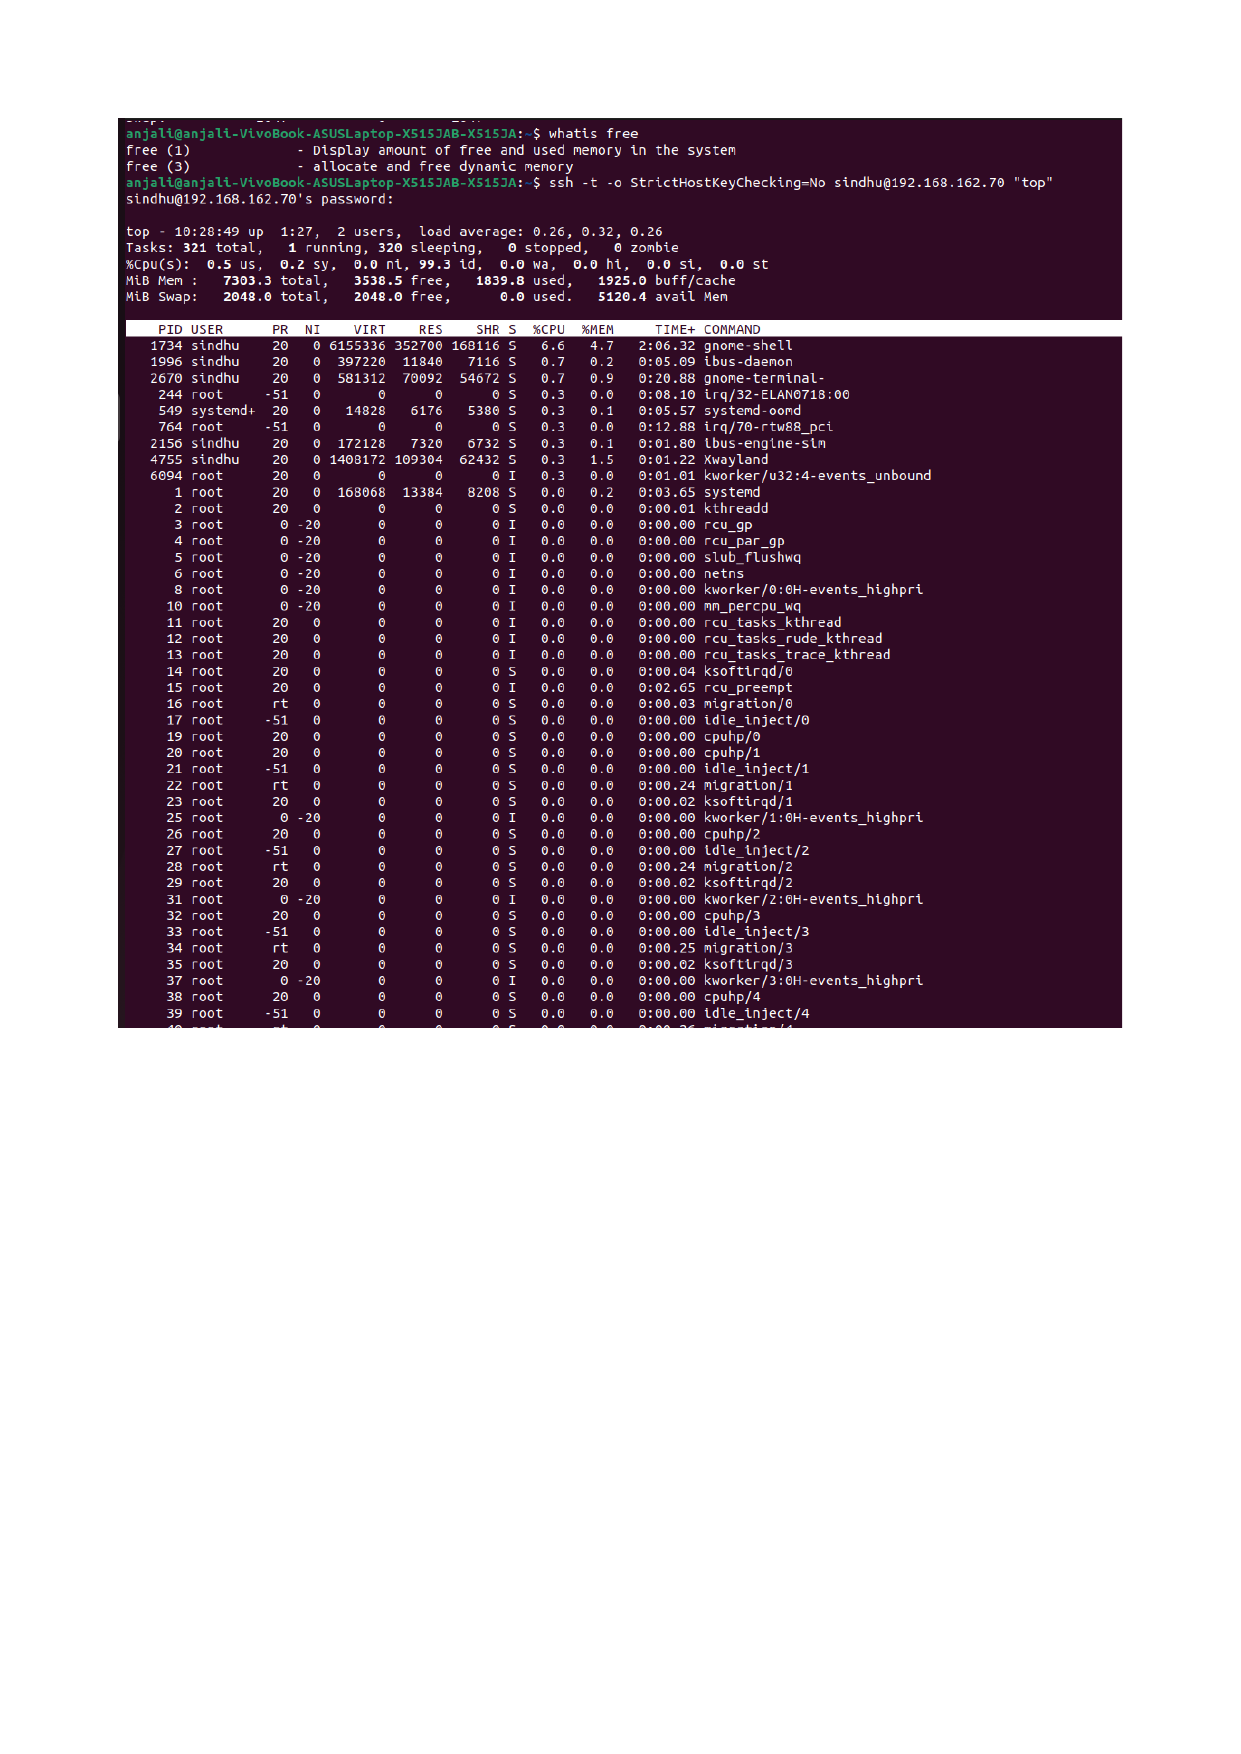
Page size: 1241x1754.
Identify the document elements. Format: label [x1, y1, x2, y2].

picture [118, 118, 1123, 1028]
